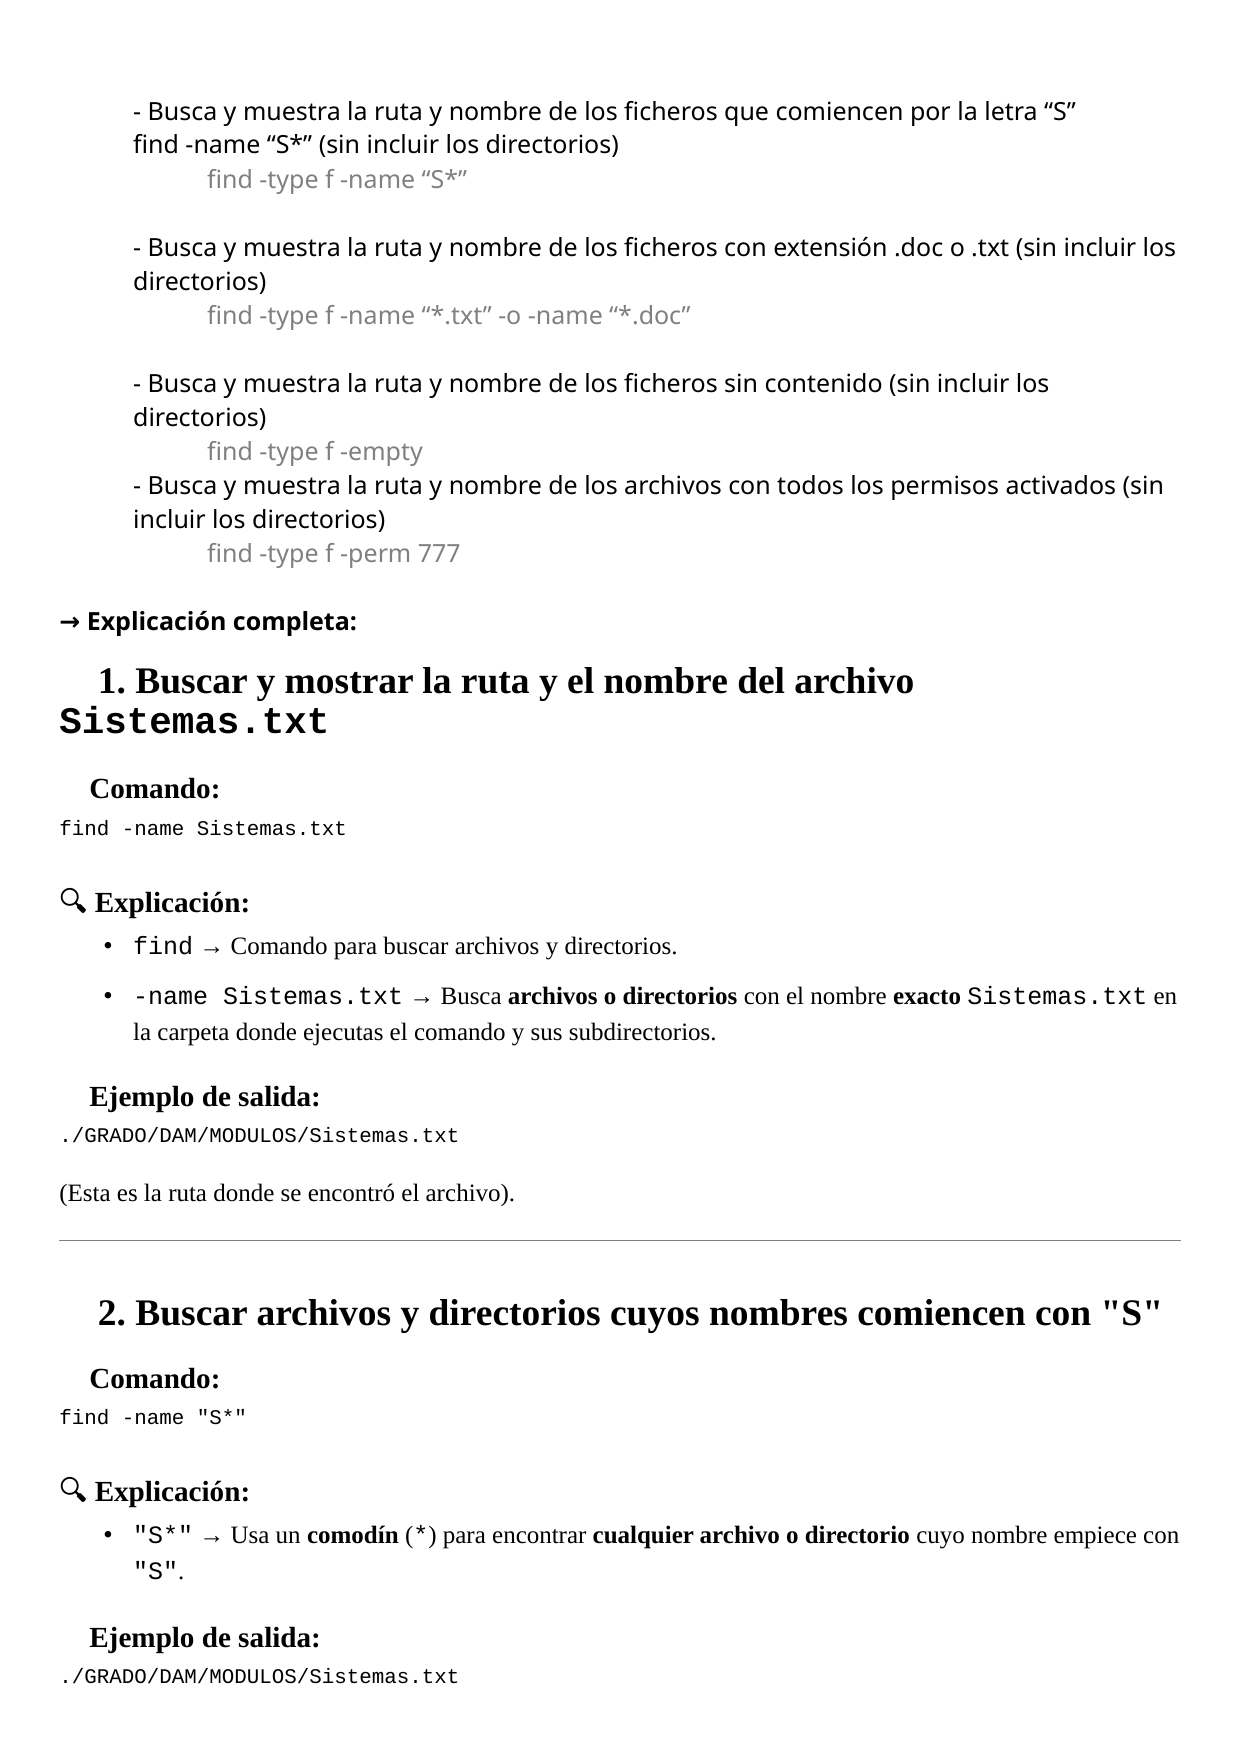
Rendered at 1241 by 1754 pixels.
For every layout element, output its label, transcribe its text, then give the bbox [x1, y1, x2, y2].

subtitle 🔹 1. Buscar y mostrar la ruta y el nombre del archivo Sistemas.txt [59, 659, 1181, 744]
subtitle 🔹 2. Buscar archivos y directorios cuyos nombres comiencen con "S" [59, 1291, 1181, 1334]
text - Busca y muestra la ruta y nombre de los ficheros sin contenido (sin incluir los directorios) [133, 366, 1181, 434]
text - Busca y muestra la ruta y nombre de los ficheros que comiencen por la letra “S” [133, 93, 1181, 127]
text - Busca y muestra la ruta y nombre de los ficheros con extensión .doc o .txt (sin incluir los directorios) [133, 229, 1181, 297]
subtitle 📌 Comando: [59, 1361, 1181, 1394]
text ./GRADO/DAM/MODULOS/Sistemas.txt [59, 1125, 1181, 1148]
list -name Sistemas.txt → Busca archivos o directorios con el nombre exacto Sistemas.txt en la carpeta donde ejecutas el comando y sus subdirectorios. [103, 981, 1181, 1045]
text find -type f -name “S*” [133, 161, 1181, 195]
text (Esta es la ruta donde se encontró el archivo). [59, 1178, 1181, 1207]
text find -type f -empty [133, 434, 1181, 468]
subtitle 📌 Ejemplo de salida: [59, 1079, 1181, 1112]
text find -name "S*" [59, 1407, 1181, 1431]
subtitle 🔍 Explicación: [59, 1474, 1181, 1508]
text find -name “S*” (sin incluir los directorios) [133, 127, 1181, 161]
subtitle 📌 Ejemplo de salida: [59, 1620, 1181, 1654]
text - Busca y muestra la ruta y nombre de los archivos con todos los permisos activados (sin incluir los directorios) [133, 468, 1181, 536]
subtitle 📌 Comando: [59, 772, 1181, 805]
list find → Comando para buscar archivos y directorios. [103, 931, 1181, 962]
text ./GRADO/DAM/MODULOS/Sistemas.txt [59, 1666, 1181, 1690]
text find -name Sistemas.txt [59, 818, 1181, 841]
subtitle 🔍 Explicación: [59, 885, 1181, 919]
text find -type f -name “*.txt” -o -name “*.doc” [133, 297, 1181, 332]
text find -type f -perm 777 [59, 536, 1181, 570]
list "S*" → Usa un comodín (*) para encontrar cualquier archivo o directorio cuyo nombre empiece con "S". [103, 1521, 1181, 1587]
text → Explicación completa: [59, 604, 1181, 638]
